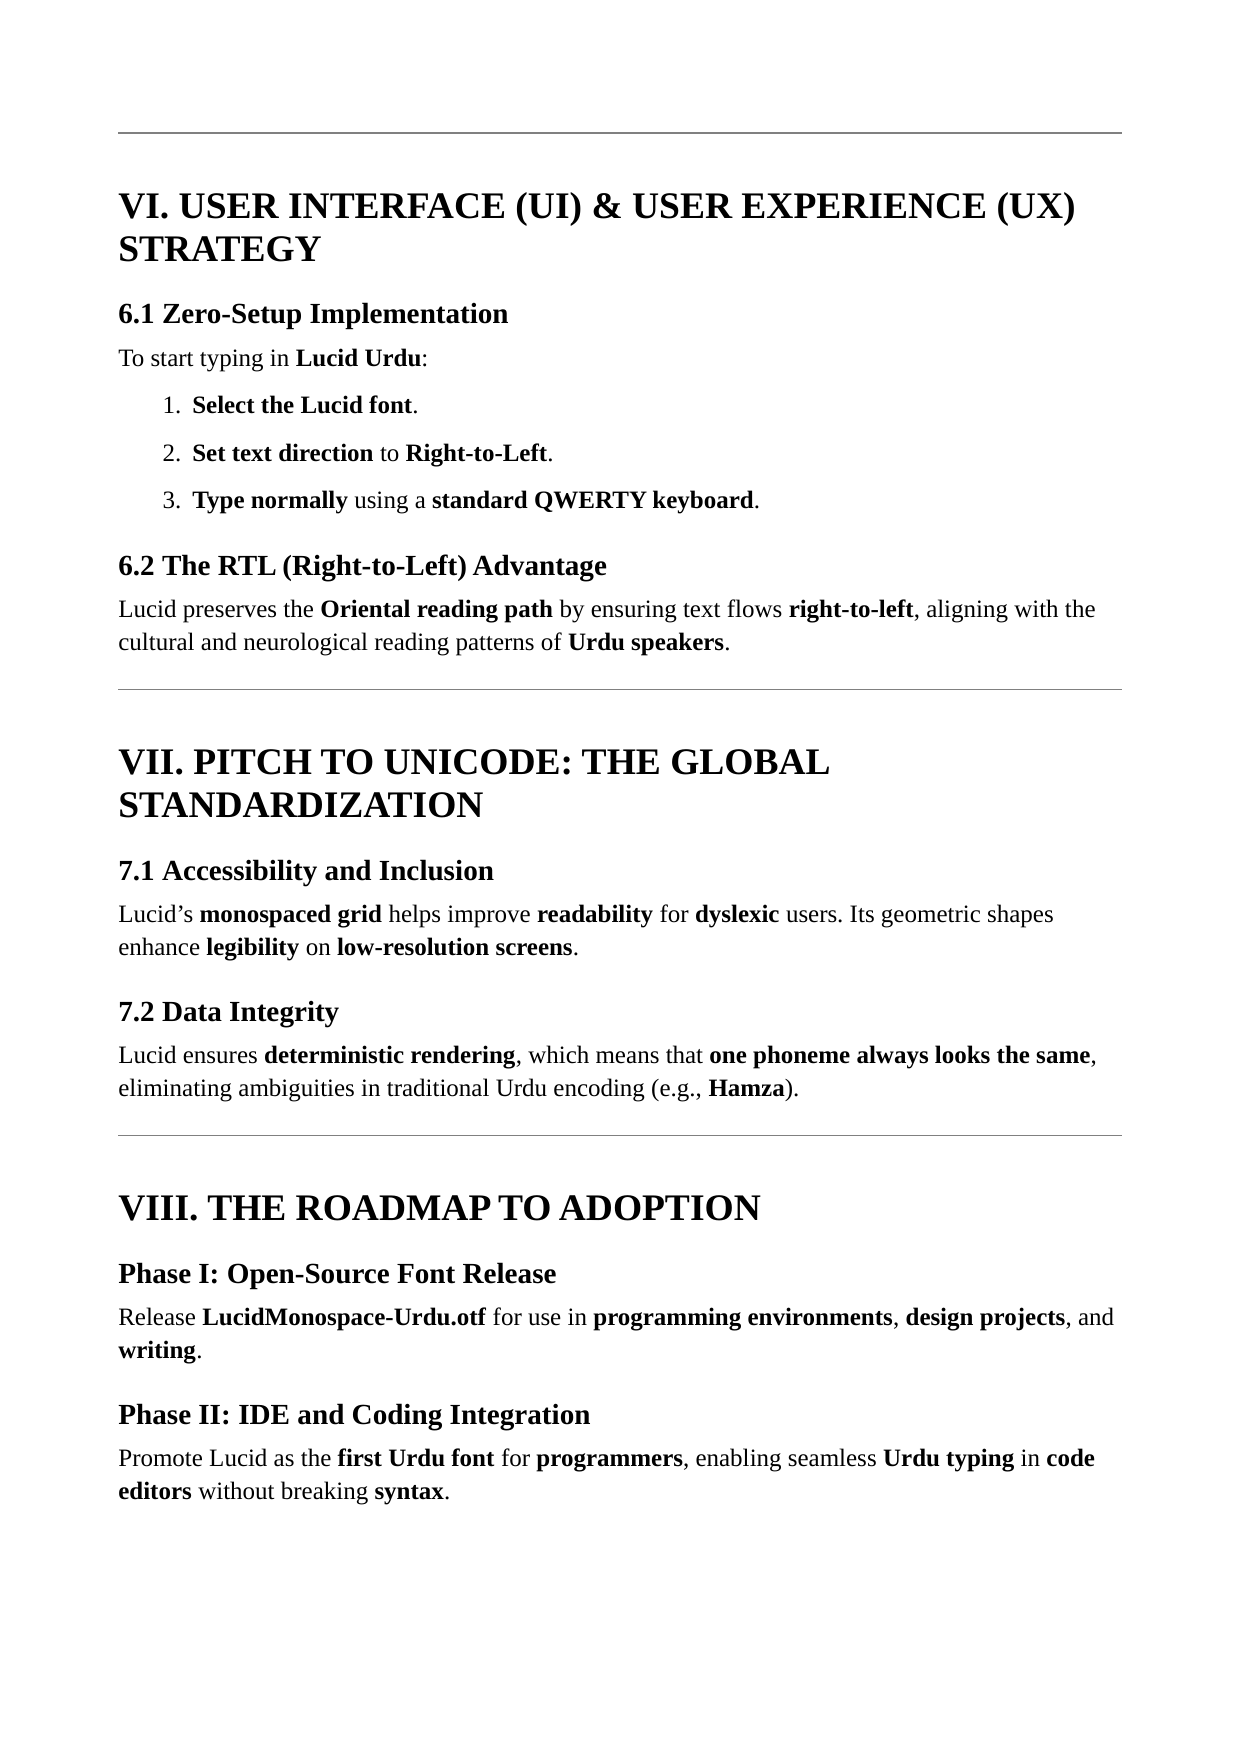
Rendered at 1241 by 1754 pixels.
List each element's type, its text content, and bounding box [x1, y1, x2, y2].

subtitle VI. USER INTERFACE (UI) & USER EXPERIENCE (UX) STRATEGY [118, 183, 1122, 269]
subtitle Phase II: IDE and Coding Integration [118, 1397, 1122, 1431]
text Promote Lucid as the first Urdu font for programmers, enabling seamless Urdu typing in code editors without breaking syntax. [118, 1443, 1122, 1505]
subtitle 7.2 Data Integrity [118, 994, 1122, 1027]
text Release LucidMonospace-Urdu.otf for use in programming environments, design projects, and writing. [118, 1302, 1122, 1364]
text Lucid preserves the Oriental reading path by ensuring text flows right-to-left, aligning with the cultural and neurological reading patterns of Urdu speakers. [118, 594, 1122, 655]
list Type normally using a standard QWERTY keyboard. [162, 485, 1122, 514]
subtitle VII. PITCH TO UNICODE: THE GLOBAL STANDARDIZATION [118, 739, 1122, 826]
subtitle VIII. THE ROADMAP TO ADOPTION [118, 1186, 1122, 1229]
subtitle 6.2 The RTL (Right-to-Left) Advantage [118, 548, 1122, 581]
list Select the Lucid font. [162, 390, 1122, 419]
text To start typing in Lucid Urdu: [118, 343, 1122, 371]
subtitle 7.1 Accessibility and Inclusion [118, 853, 1122, 886]
list Set text direction to Right-to-Left. [162, 438, 1122, 467]
subtitle Phase I: Open-Source Font Release [118, 1256, 1122, 1289]
text Lucid’s monospaced grid helps improve readability for dyslexic users. Its geometric shapes enhance legibility on low-resolution screens. [118, 899, 1122, 961]
subtitle 6.1 Zero-Setup Implementation [118, 297, 1122, 330]
text Lucid ensures deterministic rendering, which means that one phoneme always looks the same, eliminating ambiguities in traditional Urdu encoding (e.g., Hamza). [118, 1040, 1122, 1102]
